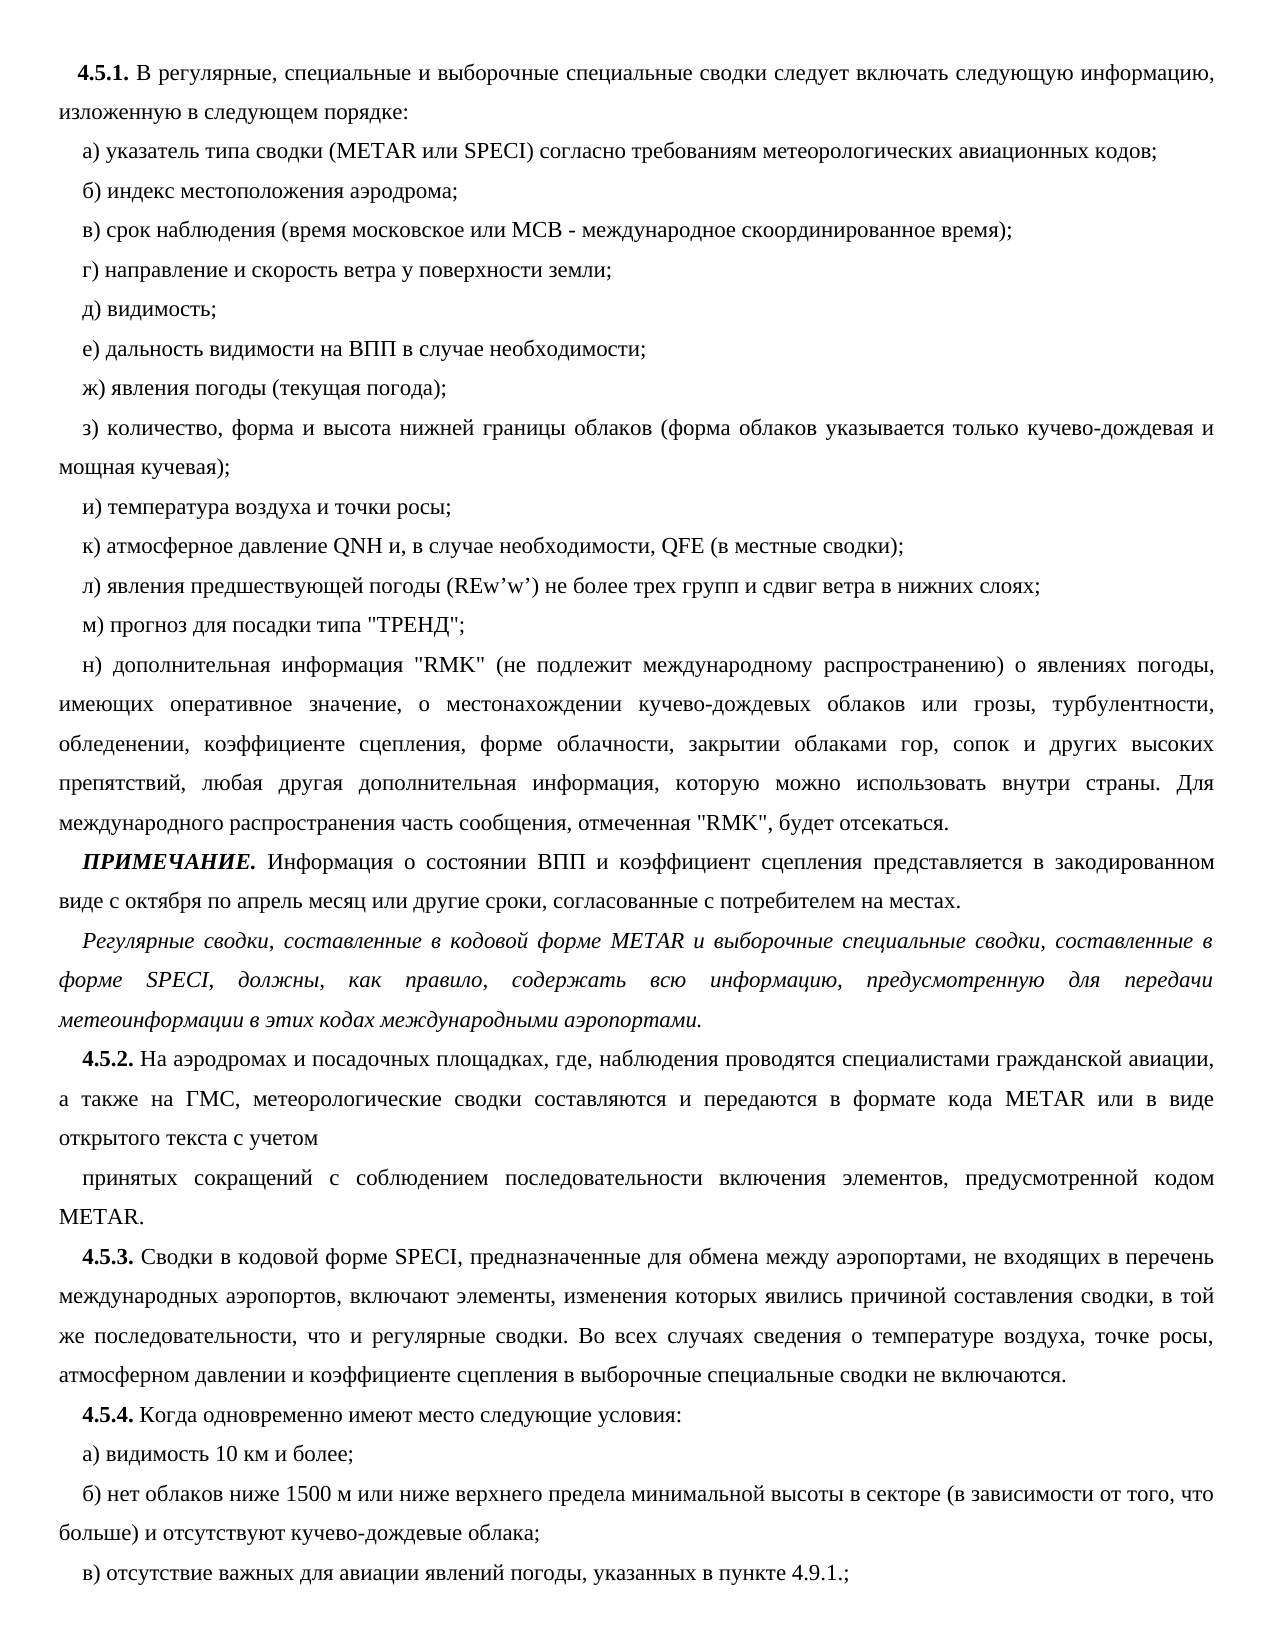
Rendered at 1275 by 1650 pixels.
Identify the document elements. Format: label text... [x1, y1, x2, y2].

text н) дополнительная информация "RMK" (не подлежит международному распространению) о явлениях погоды, имеющих оперативное значение, о местонахождении кучево-дождевых облаков или грозы, турбулентности, обледенении, коэффициенте сцепления, форме облачности, закрытии облаками гор, сопок и других высоких препятствий, любая другая дополнительная информация, которую можно использовать внутри страны. Для международного распространения часть сообщения, отмеченная "RMK", будет отсекаться. [58, 651, 1216, 835]
text л) явления предшествующей погоды (REw’w’) не более трех групп и сдвиг ветра в нижних слоях; [58, 572, 1216, 598]
text Регулярные сводки, составленные в кодовой форме METAR u выборочные специальные сводки, составленные в форме SPECI, должны, как правило, содержать всю информацию, предусмотренную для передачи метеоинформации в этих кодах международными аэропортами. [58, 927, 1216, 1032]
text 4.5.1. В регулярные, специальные и выборочные специальные сводки следует включать следующую информацию, изложенную в следующем порядке: [58, 58, 1216, 124]
text и) температура воздуха и точки росы; [58, 493, 1216, 519]
text д) видимость; [58, 295, 1216, 322]
text 4.5.4. Когда одновременно имеют место следующие условия: [58, 1401, 1216, 1427]
text ПРИМЕЧАНИЕ. Информация о состоянии ВПП и коэффициент сцепления представляется в закодированном виде с октября по апрель месяц или другие сроки, согласованные с потребителем на местах. [58, 848, 1216, 914]
text а) указатель типа сводки (МЕТАR или SPECI) согласно требованиям метеорологических авиационных кодов; [58, 137, 1216, 164]
text м) прогноз для посадки типа "ТРЕНД"; [58, 611, 1216, 638]
text к) атмосферное давление QNH и, в случае необходимости, QFE (в местные сводки); [58, 532, 1216, 559]
text г) направление и скорость ветра у поверхности земли; [58, 256, 1216, 282]
text в) отсутствие важных для авиации явлений погоды, указанных в пункте 4.9.1.; [58, 1559, 1216, 1585]
text б) нет облаков ниже 1500 м или ниже верхнего предела минимальной высоты в секторе (в зависимости от того, что больше) и отсутствуют кучево-дождевые облака; [58, 1480, 1216, 1546]
text принятых сокращений с соблюдением последовательности включения элементов, предусмотренной кодом METAR. [58, 1164, 1216, 1230]
text в) срок наблюдения (время московское или МСВ - международное скоординированное время); [58, 216, 1216, 243]
text 4.5.2. На аэродромах и посадочных площадках, где, наблюдения проводятся специалистами гражданской авиации, а также на ГМС, метеорологические сводки составляются и передаются в формате кода METAR или в виде открытого текста с учетом [58, 1046, 1216, 1151]
text ж) явления погоды (текущая погода); [58, 374, 1216, 401]
text е) дальность видимости на ВПП в случае необходимости; [58, 335, 1216, 361]
text з) количество, форма и высота нижней границы облаков (форма облаков указывается только кучево-дождевая и мощная кучевая); [58, 414, 1216, 480]
text а) видимость 10 км и более; [58, 1440, 1216, 1467]
text б) индекс местоположения аэродрома; [58, 177, 1216, 203]
text 4.5.3. Сводки в кодовой форме SPECI, предназначенные для обмена между аэропортами, не входящих в перечень международных аэропортов, включают элементы, изменения которых явились причиной составления сводки, в той же последовательности, что и регулярные сводки. Во всех случаях сведения о температуре воздуха, точке росы, атмосферном давлении и коэффициенте сцепления в выборочные специальные сводки не включаются. [58, 1243, 1216, 1388]
